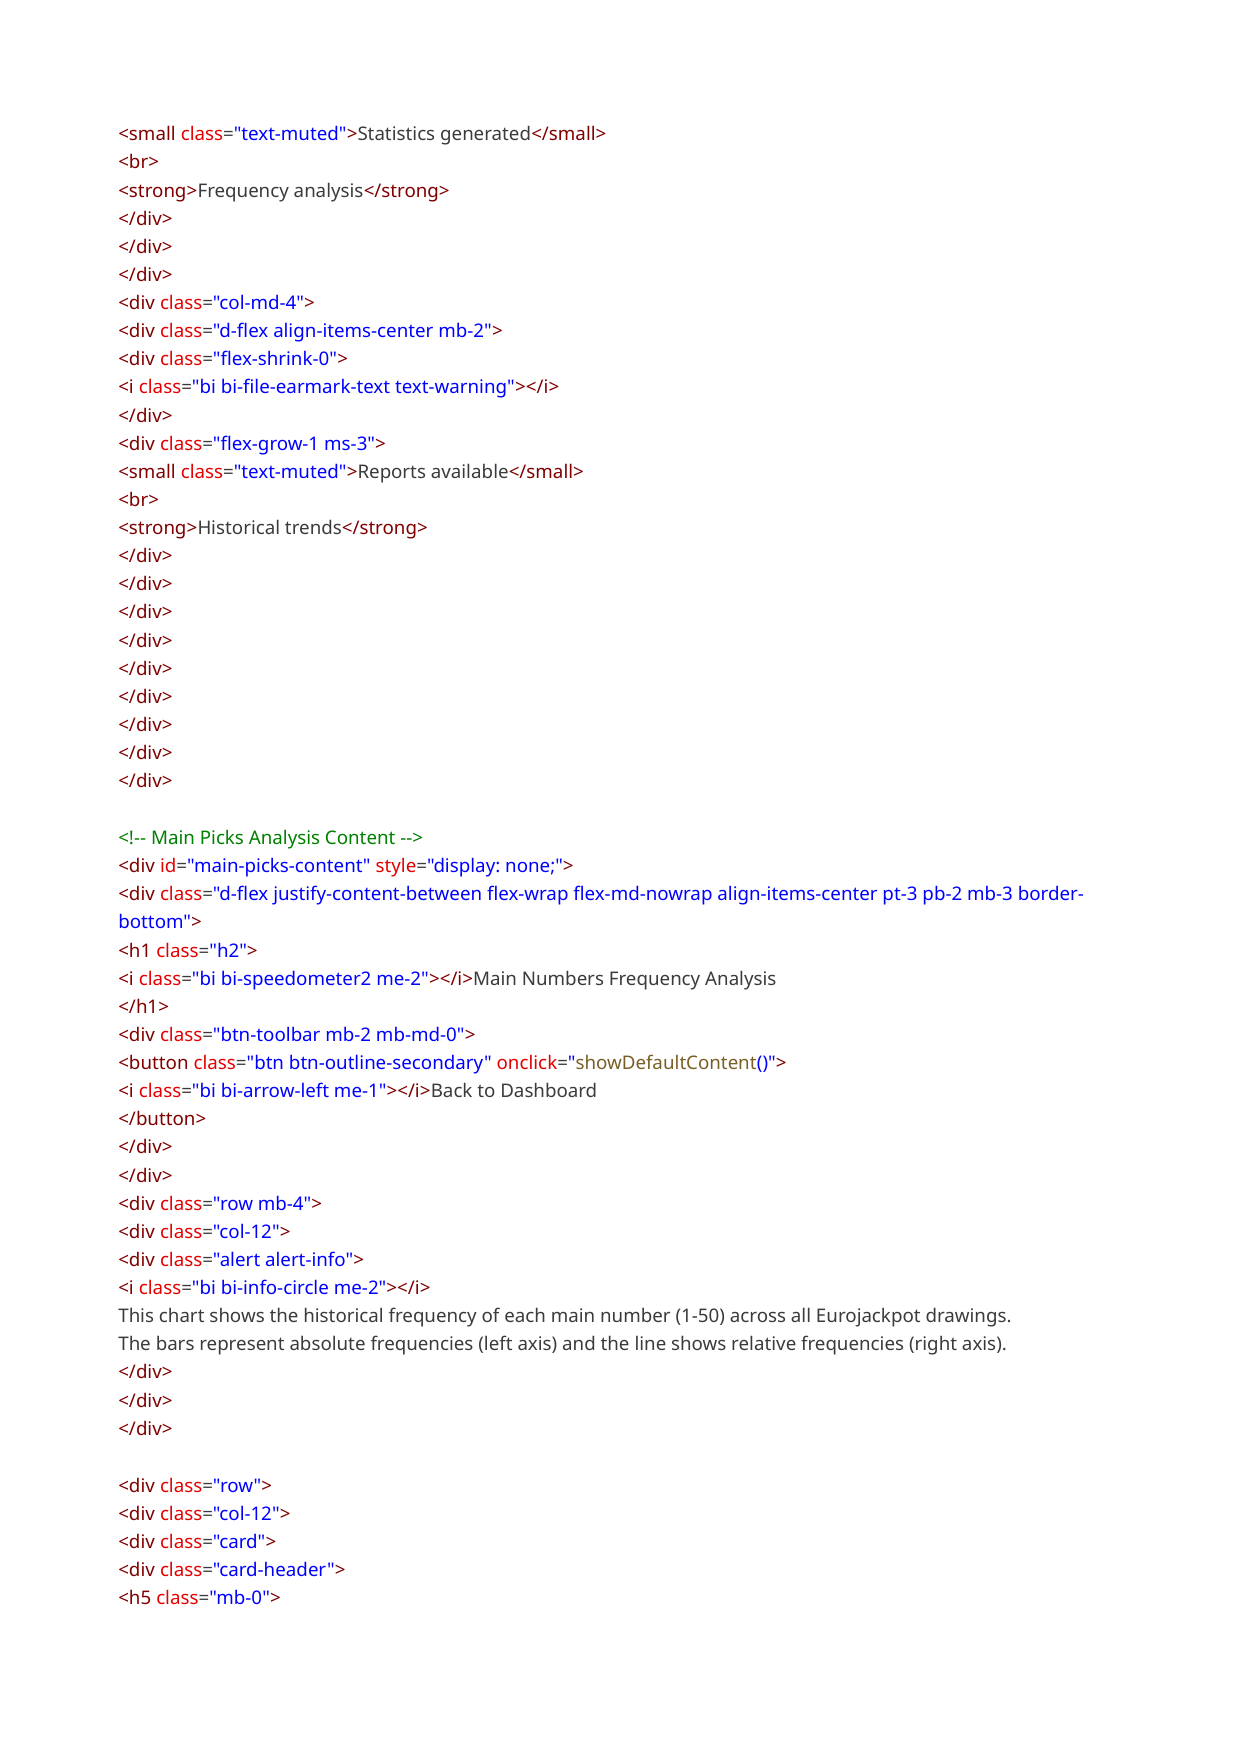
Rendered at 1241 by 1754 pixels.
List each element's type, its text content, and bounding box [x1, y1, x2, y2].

text </div> [118, 1356, 1122, 1384]
text </div> [118, 1384, 1122, 1412]
text <strong>Historical trends</strong> [118, 512, 1122, 540]
text <div class="d-flex justify-content-between flex-wrap flex-md-nowrap align-items-center pt-3 pb-2 mb-3 border-bottom"> [118, 878, 1122, 934]
text <div class="col-12"> [118, 1216, 1122, 1244]
text </div> [118, 1412, 1122, 1441]
text </div> [118, 737, 1122, 765]
text <small class="text-muted">Statistics generated</small> [118, 118, 1122, 146]
text <div class="btn-toolbar mb-2 mb-md-0"> [118, 1019, 1122, 1047]
text </div> [118, 1159, 1122, 1187]
text </h1> [118, 991, 1122, 1019]
text </div> [118, 540, 1122, 568]
text <i class="bi bi-file-earmark-text text-warning"></i> [118, 371, 1122, 399]
text <div class="row"> [118, 1469, 1122, 1497]
text </div> [118, 231, 1122, 259]
text <br> [118, 484, 1122, 512]
text </div> [118, 568, 1122, 596]
text This chart shows the historical frequency of each main number (1-50) across all Eurojackpot drawings. [118, 1300, 1122, 1328]
text <!-- Main Picks Analysis Content --> [118, 822, 1122, 850]
text <strong>Frequency analysis</strong> [118, 174, 1122, 202]
text </div> [118, 596, 1122, 624]
text <div class="flex-grow-1 ms-3"> [118, 427, 1122, 456]
text <i class="bi bi-info-circle me-2"></i> [118, 1272, 1122, 1300]
text </button> [118, 1103, 1122, 1131]
text <div class="row mb-4"> [118, 1187, 1122, 1216]
text <i class="bi bi-speedometer2 me-2"></i>Main Numbers Frequency Analysis [118, 962, 1122, 991]
text <div class="flex-shrink-0"> [118, 343, 1122, 371]
text <div class="alert alert-info"> [118, 1244, 1122, 1272]
text </div> [118, 652, 1122, 681]
text <h5 class="mb-0"> [118, 1582, 1122, 1610]
text <div class="card-header"> [118, 1554, 1122, 1582]
text <div class="col-12"> [118, 1497, 1122, 1526]
text </div> [118, 202, 1122, 231]
text <button class="btn btn-outline-secondary" onclick="showDefaultContent()"> [118, 1047, 1122, 1075]
text The bars represent absolute frequencies (left axis) and the line shows relative frequencies (right axis). [118, 1328, 1122, 1356]
text </div> [118, 709, 1122, 737]
text <div class="col-md-4"> [118, 287, 1122, 315]
text </div> [118, 259, 1122, 287]
text <small class="text-muted">Reports available</small> [118, 456, 1122, 484]
text </div> [118, 399, 1122, 427]
text <div class="d-flex align-items-center mb-2"> [118, 315, 1122, 343]
text </div> [118, 765, 1122, 793]
text <div class="card"> [118, 1526, 1122, 1554]
text <i class="bi bi-arrow-left me-1"></i>Back to Dashboard [118, 1075, 1122, 1103]
text </div> [118, 624, 1122, 652]
text <div id="main-picks-content" style="display: none;"> [118, 850, 1122, 878]
text <br> [118, 146, 1122, 174]
text </div> [118, 681, 1122, 709]
text <h1 class="h2"> [118, 934, 1122, 962]
text </div> [118, 1131, 1122, 1159]
